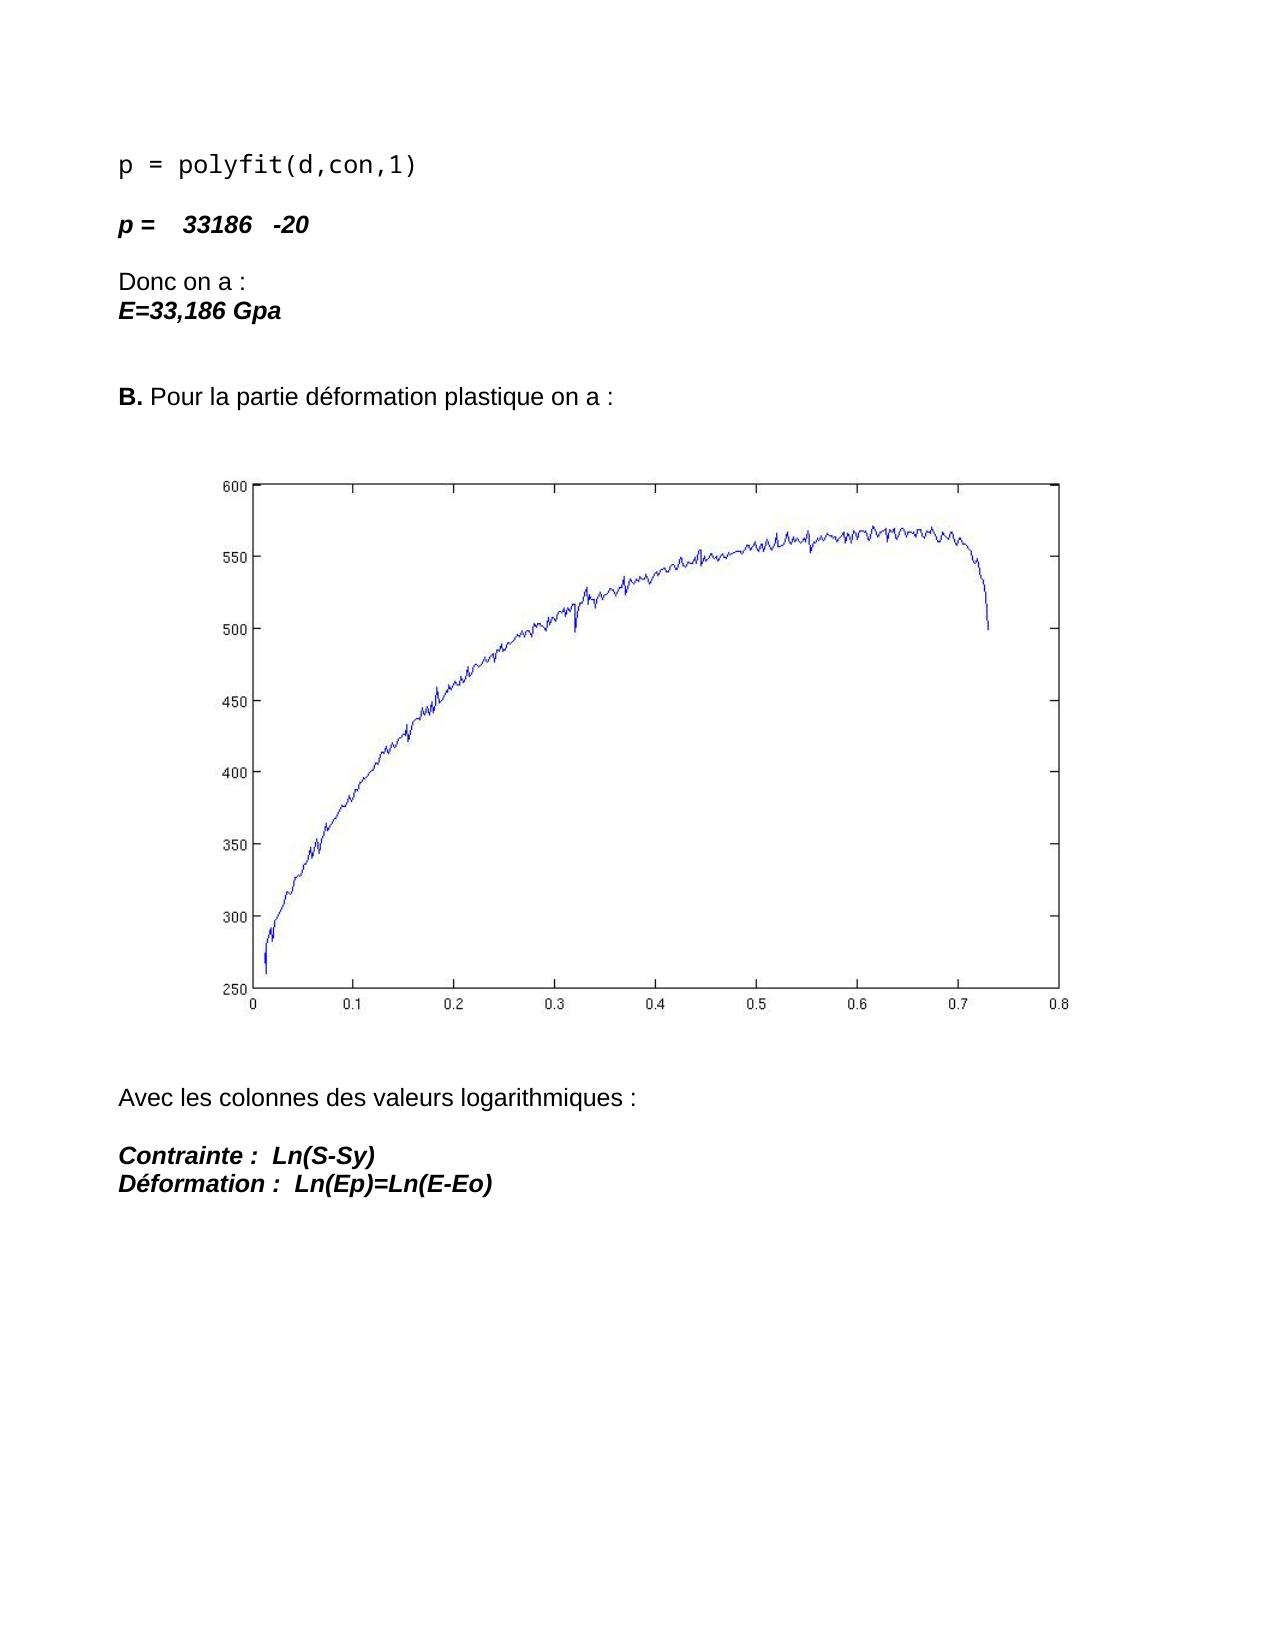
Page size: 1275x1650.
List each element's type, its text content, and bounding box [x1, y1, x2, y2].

text B. Pour la partie déformation plastique on a : [118, 382, 1157, 411]
text Avec les colonnes des valeurs logarithmiques : [118, 1083, 1157, 1112]
text Donc on a : [118, 267, 1157, 296]
picture [118, 439, 1157, 1055]
text p = polyfit(d,con,1) [118, 147, 1157, 181]
text E=33,186 Gpa [118, 296, 1157, 325]
text p = 33186 -20 [118, 210, 1157, 238]
text Déformation : Ln(Ep)=Ln(E-Eo) [118, 1169, 1157, 1198]
text Contrainte : Ln(S-Sy) [118, 1141, 1157, 1169]
